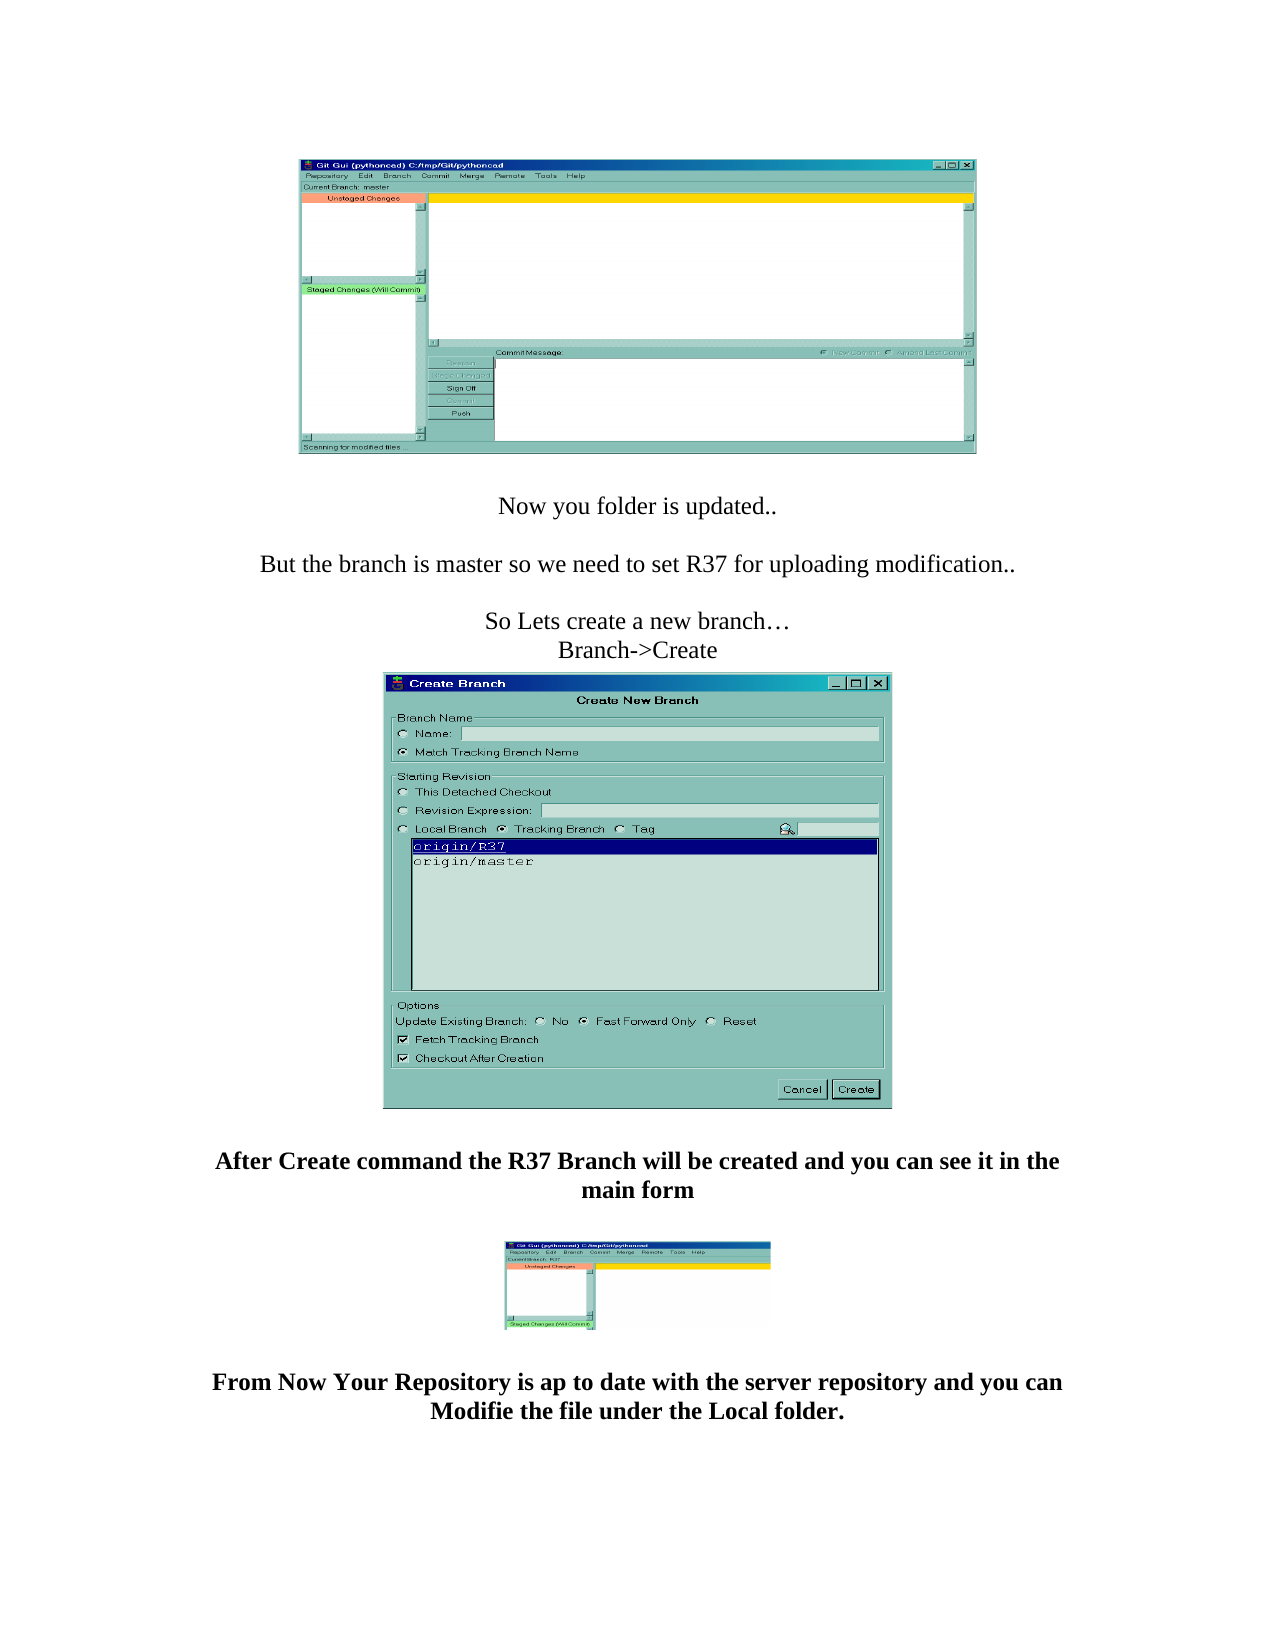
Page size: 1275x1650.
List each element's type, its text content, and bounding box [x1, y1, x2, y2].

text After Create command the R37 Branch will be created and you can see it in the main form [187, 1146, 1087, 1204]
picture [382, 672, 893, 1109]
text From Now Your Repository is ap to date with the server repository and you can Modifie the file under the Local folder. [187, 1367, 1087, 1424]
text So Lets create a new branch… [187, 606, 1087, 635]
text Branch->Create [187, 635, 1087, 664]
text Now you folder is updated.. [187, 491, 1087, 520]
text But the branch is master so we need to set R37 for uploading modification.. [187, 549, 1087, 577]
picture [504, 1241, 771, 1330]
picture [298, 159, 977, 454]
